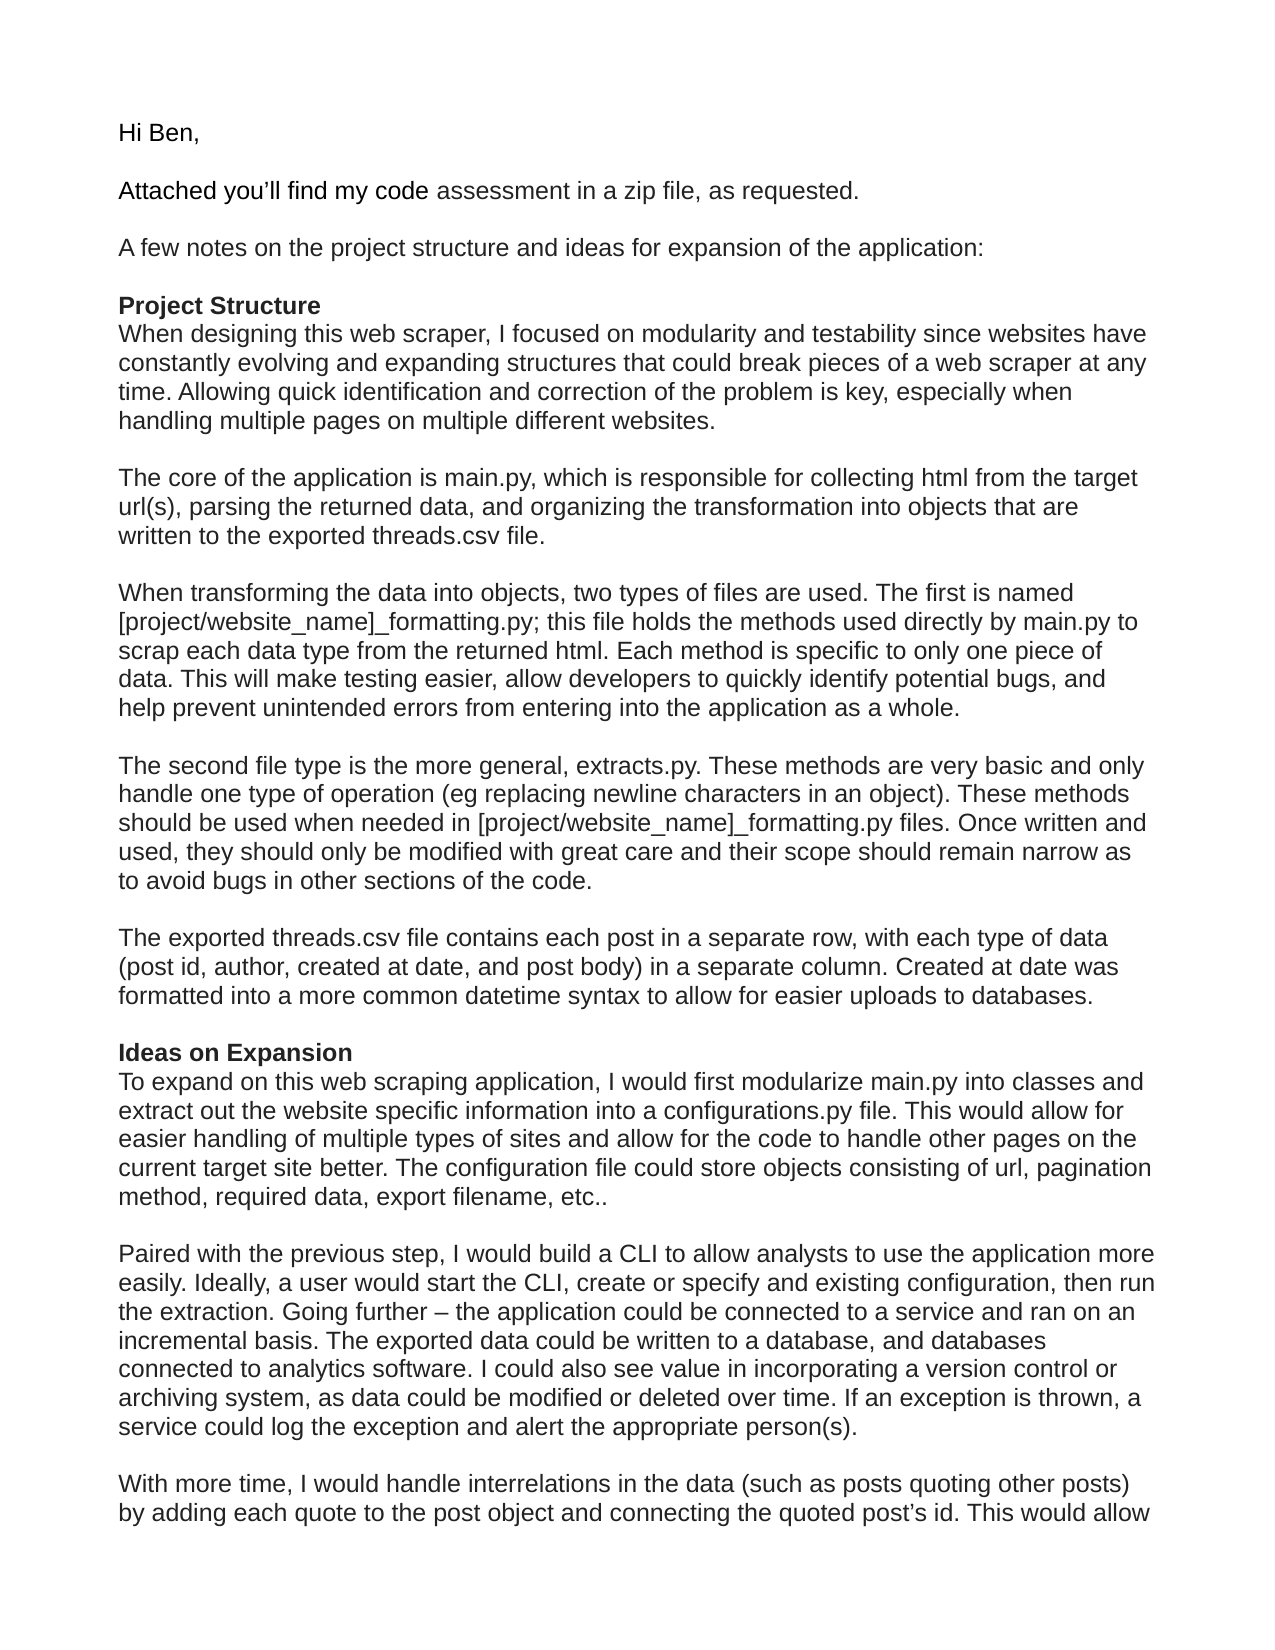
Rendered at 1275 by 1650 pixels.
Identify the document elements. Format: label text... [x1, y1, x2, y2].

text Attached you’ll find my code assessment in a zip file, as requested. [118, 176, 1157, 204]
text The core of the application is main.py, which is responsible for collecting html from the target url(s), parsing the returned data, and organizing the transformation into objects that are written to the exported threads.csv file. [118, 463, 1157, 549]
text When transforming the data into objects, two types of files are used. The first is named [project/website_name]_formatting.py; this file holds the methods used directly by main.py to scrap each data type from the returned html. Each method is specific to only one piece of data. This will make testing easier, allow developers to quickly identify potential bugs, and help prevent unintended errors from entering into the application as a whole. [118, 578, 1157, 722]
text Hi Ben, [118, 118, 1157, 147]
text To expand on this web scraping application, I would first modularize main.py into classes and extract out the website specific information into a configurations.py file. This would allow for easier handling of multiple types of sites and allow for the code to handle other pages on the current target site better. The configuration file could store objects consisting of url, pagination method, required data, export filename, etc.. [118, 1067, 1157, 1211]
text Ideas on Expansion [118, 1038, 1157, 1067]
text With more time, I would handle interrelations in the data (such as posts quoting other posts) by adding each quote to the post object and connecting the quoted post’s id. This would allow [118, 1469, 1157, 1527]
text Paired with the previous step, I would build a CLI to allow analysts to use the application more easily. Ideally, a user would start the CLI, create or specify and existing configuration, then run the extraction. Going further – the application could be connected to a service and ran on an incremental basis. The exported data could be written to a database, and databases connected to analytics software. I could also see value in incorporating a version control or archiving system, as data could be modified or deleted over time. If an exception is thrown, a service could log the exception and alert the appropriate person(s). [118, 1239, 1157, 1441]
text The second file type is the more general, extracts.py. These methods are very basic and only handle one type of operation (eg replacing newline characters in an object). These methods should be used when needed in [project/website_name]_formatting.py files. Once written and used, they should only be modified with great care and their scope should remain narrow as to avoid bugs in other sections of the code. [118, 751, 1157, 894]
text The exported threads.csv file contains each post in a separate row, with each type of data (post id, author, created at date, and post body) in a separate column. Created at date was formatted into a more common datetime syntax to allow for easier uploads to databases. [118, 923, 1157, 1009]
text Project Structure [118, 291, 1157, 319]
text When designing this web scraper, I focused on modularity and testability since websites have constantly evolving and expanding structures that could break pieces of a web scraper at any time. Allowing quick identification and correction of the problem is key, especially when handling multiple pages on multiple different websites. [118, 319, 1157, 434]
text A few notes on the project structure and ideas for expansion of the application: [118, 233, 1157, 262]
